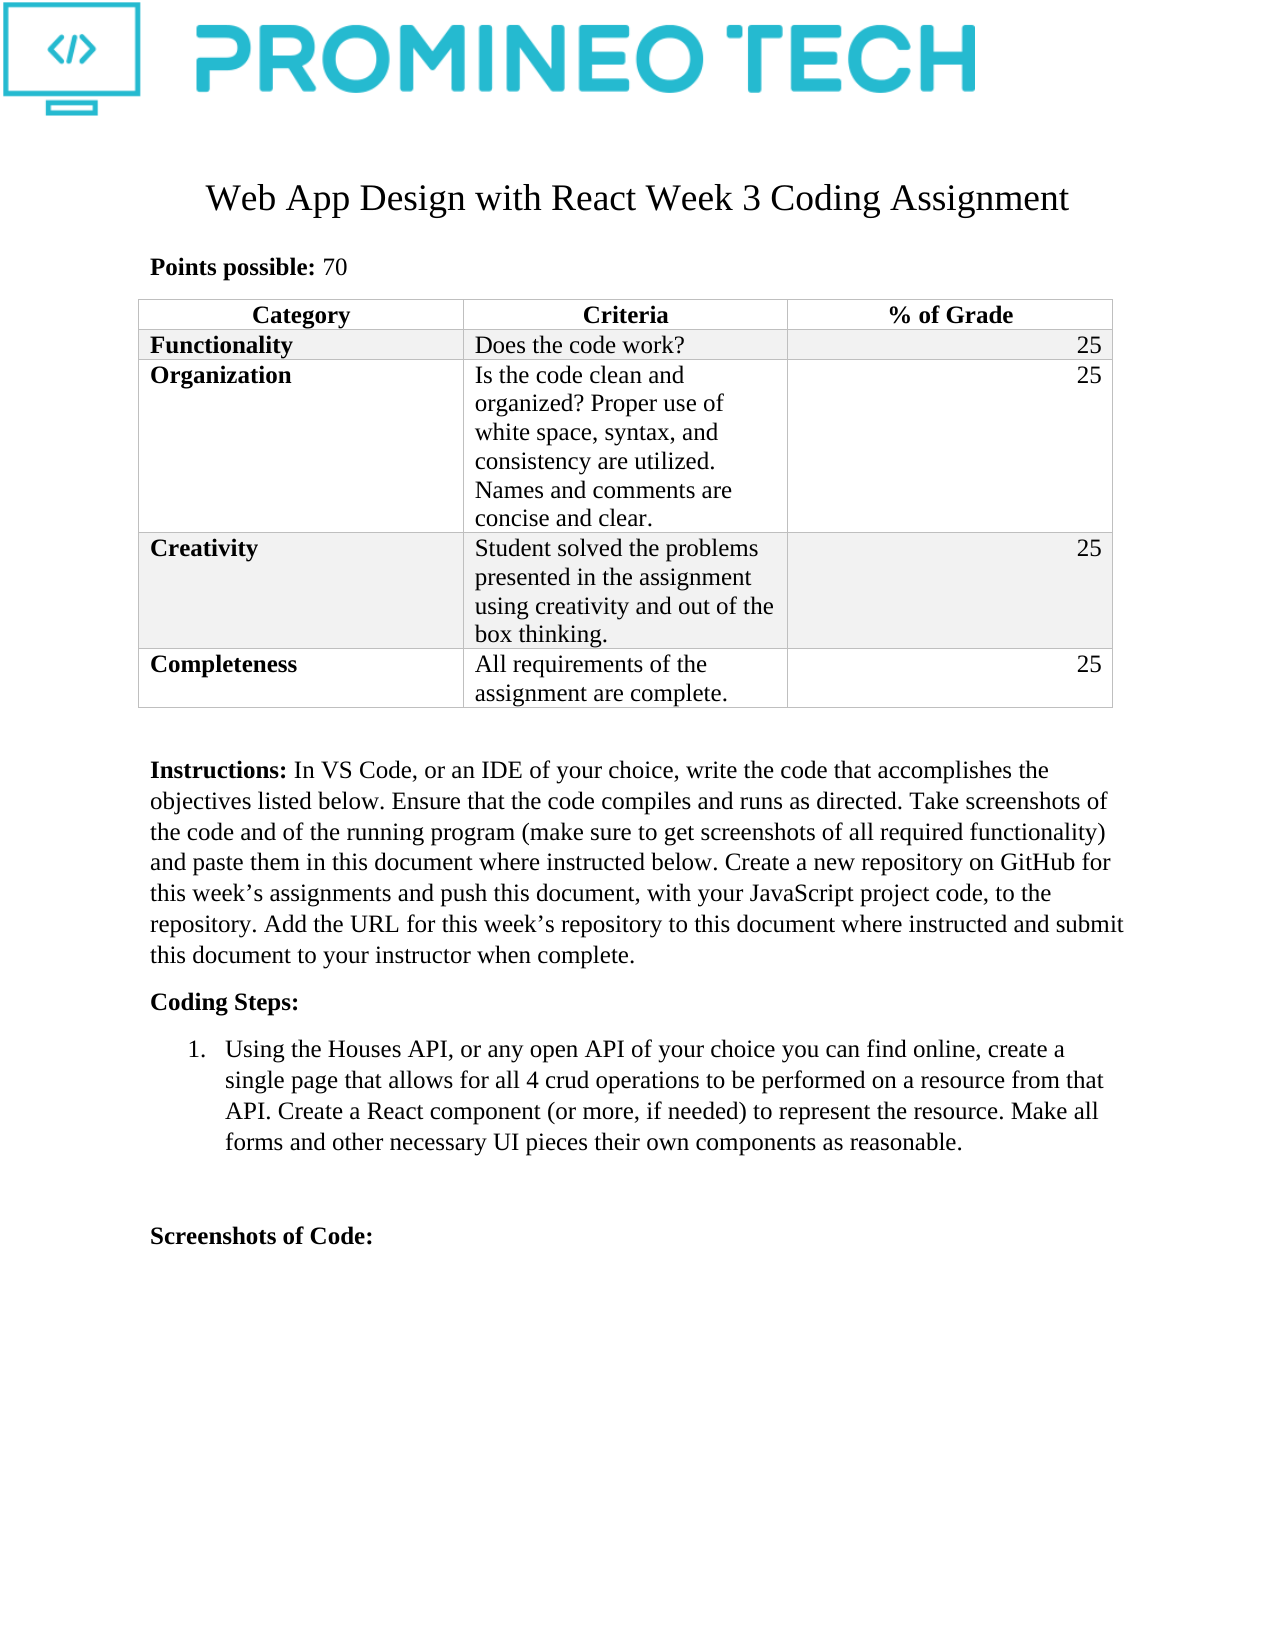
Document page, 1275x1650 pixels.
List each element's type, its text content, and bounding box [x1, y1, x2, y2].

text Instructions: In VS Code, or an IDE of your choice, write the code that accomplishes the objectives listed below. Ensure that the code compiles and runs as directed. Take screenshots of the code and of the running program (make sure to get screenshots of all required functionality) and paste them in this document where instructed below. Create a new repository on GitHub for this week’s assignments and push this document, with your JavaScript project code, to the repository. Add the URL for this week’s repository to this document where instructed and submit this document to your instructor when complete. [150, 755, 1125, 968]
table_cell Student solved the problems presented in the assignment using creativity and out of the box thinking. [464, 533, 787, 648]
subtitle Web App Design with React Week 3 Coding Assignment [150, 175, 1125, 218]
table_cell Is the code clean and organized? Proper use of white space, syntax, and consistency are utilized. Names and comments are concise and clear. [464, 360, 787, 532]
table_cell 25 [788, 360, 1112, 532]
table_cell 25 [788, 533, 1112, 648]
table_cell 25 [788, 330, 1112, 359]
table_cell 25 [788, 649, 1112, 707]
table_cell Does the code work? [464, 330, 787, 359]
text Points possible: 70 [150, 221, 1125, 281]
list Using the Houses API, or any open API of your choice you can find online, create a single page that allows for all 4 crud operations to be performed on a resource from that API. Create a React component (or more, if needed) to represent the resource. Make all forms and other necessary UI pieces their own components as reasonable. [187, 1034, 1125, 1155]
table_cell All requirements of the assignment are complete. [464, 649, 787, 707]
table_cell Completeness [139, 649, 463, 707]
picture [0, 0, 975, 119]
table_cell Creativity [139, 533, 463, 648]
text Coding Steps: [150, 987, 1125, 1016]
table_header Criteria [464, 300, 787, 329]
text Screenshots of Code: [150, 1221, 1125, 1250]
table_cell Organization [139, 360, 463, 532]
table_cell Functionality [139, 330, 463, 359]
table_header Category [139, 300, 463, 329]
table_header % of Grade [788, 300, 1112, 329]
